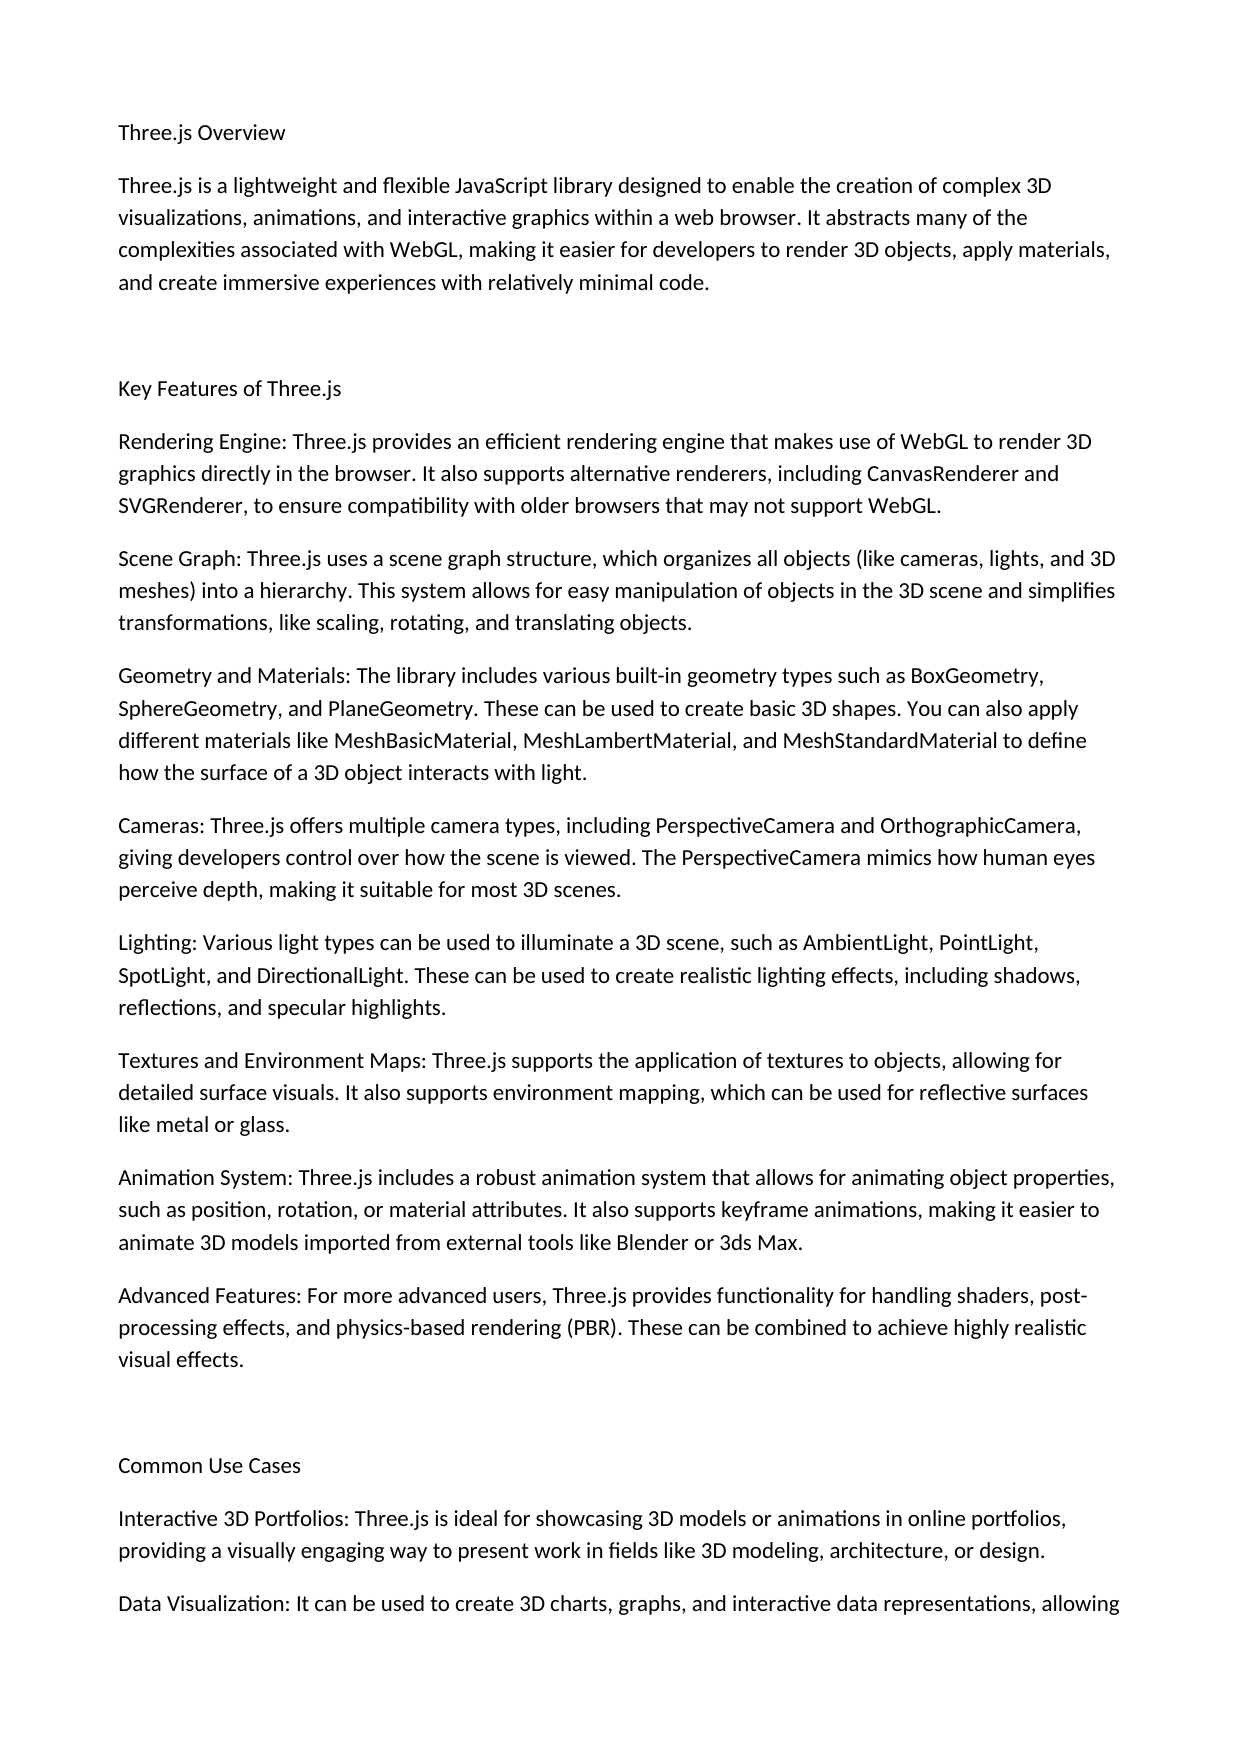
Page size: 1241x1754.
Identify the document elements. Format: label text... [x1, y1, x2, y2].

text Cameras: Three.js offers multiple camera types, including PerspectiveCamera and OrthographicCamera, giving developers control over how the scene is viewed. The PerspectiveCamera mimics how human eyes perceive depth, making it suitable for most 3D scenes. [118, 811, 1122, 903]
text Animation System: Three.js includes a robust animation system that allows for animating object properties, such as position, rotation, or material attributes. It also supports keyframe animations, making it easier to animate 3D models imported from external tools like Blender or 3ds Max. [118, 1163, 1122, 1256]
text Textures and Environment Maps: Three.js supports the application of textures to objects, allowing for detailed surface visuals. It also supports environment mapping, which can be used for reflective surfaces like metal or glass. [118, 1046, 1122, 1138]
text Rendering Engine: Three.js provides an efficient rendering engine that makes use of WebGL to render 3D graphics directly in the browser. It also supports alternative renderers, including CanvasRenderer and SVGRenderer, to ensure compatibility with older browsers that may not support WebGL. [118, 427, 1122, 519]
text Advanced Features: For more advanced users, Three.js provides functionality for handling shaders, post-processing effects, and physics-based rendering (PBR). These can be combined to achieve highly realistic visual effects. [118, 1281, 1122, 1373]
text Three.js is a lightweight and flexible JavaScript library designed to enable the creation of complex 3D visualizations, animations, and interactive graphics within a web browser. It abstracts many of the complexities associated with WebGL, making it easier for developers to render 3D objects, apply materials, and create immersive experiences with relatively minimal code. [118, 171, 1122, 296]
text Three.js Overview [118, 118, 1122, 146]
text Data Visualization: It can be used to create 3D charts, graphs, and interactive data representations, allowing [118, 1589, 1122, 1617]
text Key Features of Three.js [118, 374, 1122, 402]
text Interactive 3D Portfolios: Three.js is ideal for showcasing 3D models or animations in online portfolios, providing a visually engaging way to present work in fields like 3D modeling, architecture, or design. [118, 1504, 1122, 1564]
text Common Use Cases [118, 1451, 1122, 1479]
text Lighting: Various light types can be used to illuminate a 3D scene, such as AmbientLight, PointLight, SpotLight, and DirectionalLight. These can be used to create realistic lighting effects, including shadows, reflections, and specular highlights. [118, 928, 1122, 1021]
text Scene Graph: Three.js uses a scene graph structure, which organizes all objects (like cameras, lights, and 3D meshes) into a hierarchy. This system allows for easy manipulation of objects in the 3D scene and simplifies transformations, like scaling, rotating, and translating objects. [118, 544, 1122, 637]
text Geometry and Materials: The library includes various built-in geometry types such as BoxGeometry, SphereGeometry, and PlaneGeometry. These can be used to create basic 3D shapes. You can also apply different materials like MeshBasicMaterial, MeshLambertMaterial, and MeshStandardMaterial to define how the surface of a 3D object interacts with light. [118, 662, 1122, 786]
